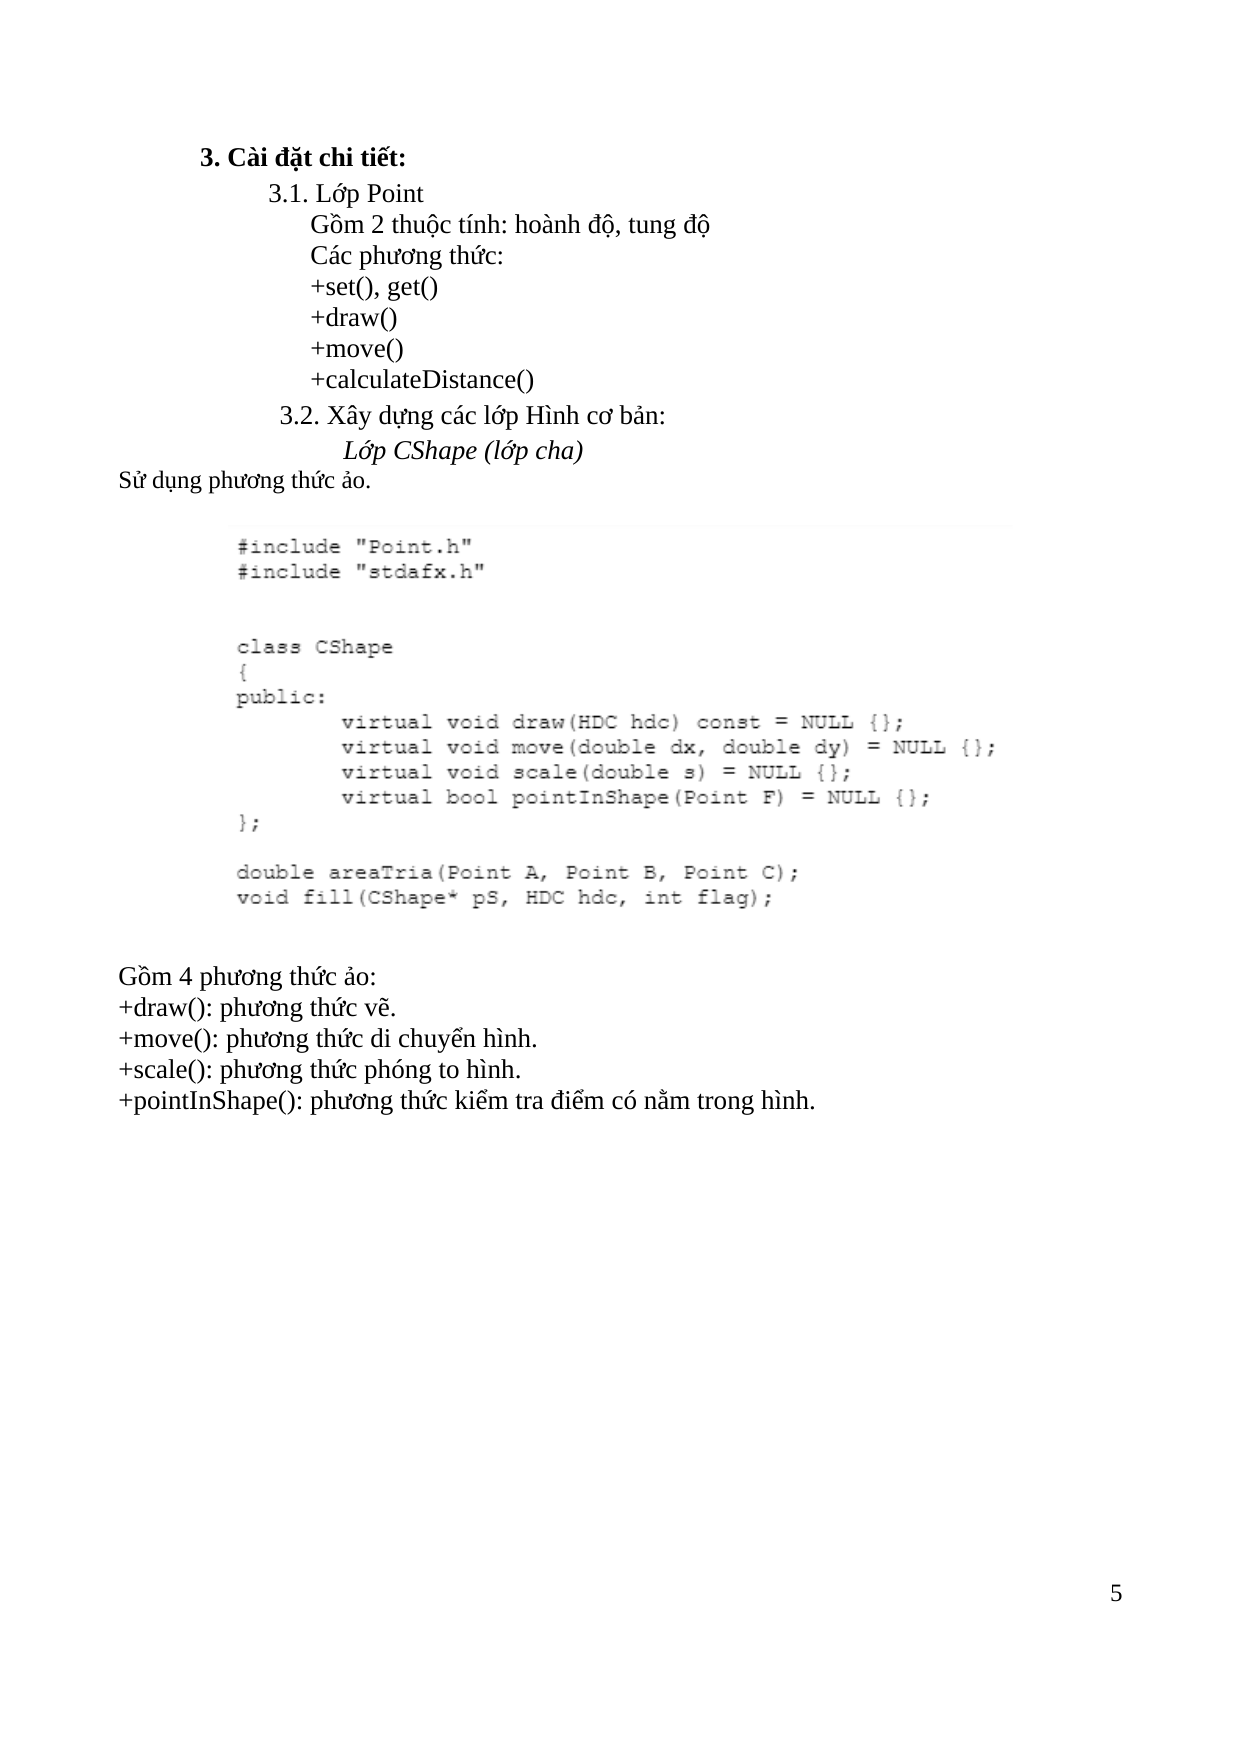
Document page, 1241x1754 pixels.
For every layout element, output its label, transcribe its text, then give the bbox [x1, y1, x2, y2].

text +scale(): phương thức phóng to hình. [118, 1053, 1122, 1084]
text Gồm 2 thuộc tính: hoành độ, tung độ [231, 208, 1122, 239]
text Các phương thức: [231, 239, 1122, 270]
text +pointInShape(): phương thức kiểm tra điểm có nằm trong hình. [118, 1084, 1122, 1115]
text +move(): phương thức di chuyển hình. [118, 1022, 1122, 1053]
text +draw(): phương thức vẽ. [118, 991, 1122, 1022]
subtitle Lớp CShape (lớp cha) [268, 434, 1122, 465]
text +move() [231, 332, 1122, 364]
text +calculateDistance() [231, 364, 1122, 395]
text Sử dụng phương thức ảo. [118, 465, 1122, 494]
subtitle 3.2. Xây dựng các lớp Hình cơ bản: [207, 399, 1122, 430]
subtitle 3.1. Lớp Point [118, 177, 1122, 208]
subtitle 3. Cài đặt chi tiết: [118, 141, 1122, 173]
text Gồm 4 phương thức ảo: [118, 959, 1122, 991]
text +draw() [231, 301, 1122, 332]
text +set(), get() [231, 270, 1122, 301]
